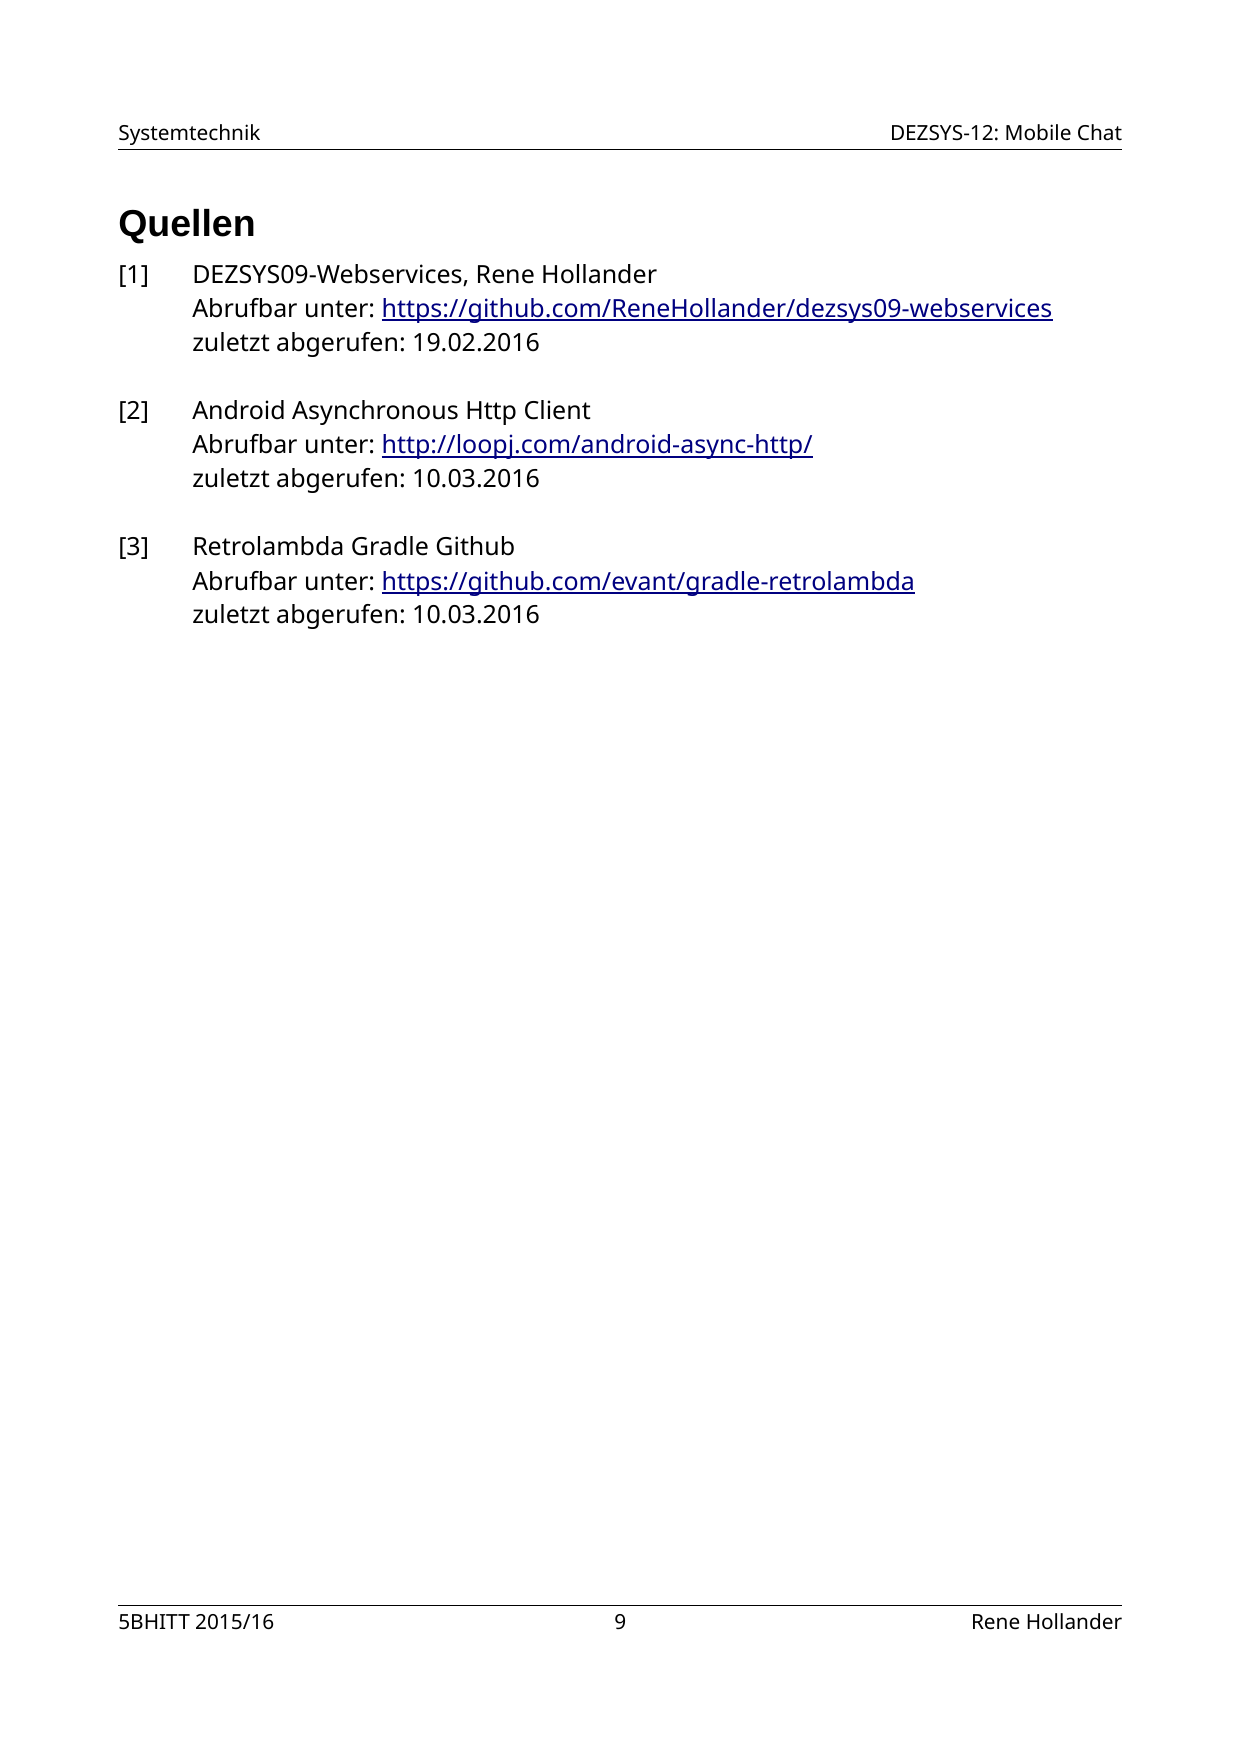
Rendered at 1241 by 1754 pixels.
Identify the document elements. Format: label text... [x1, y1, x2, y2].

text Abrufbar unter: https://github.com/ReneHollander/dezsys09-webservices [118, 291, 1122, 325]
text Abrufbar unter: https://github.com/evant/gradle-retrolambda [118, 563, 1122, 597]
text zuletzt abgerufen: 10.03.2016 [118, 597, 1122, 631]
subtitle Quellen [118, 201, 1122, 244]
text [3] Retrolambda Gradle Github [118, 529, 1122, 563]
text zuletzt abgerufen: 10.03.2016 [118, 461, 1122, 495]
text zuletzt abgerufen: 19.02.2016 [118, 325, 1122, 359]
text [1] DEZSYS09-Webservices, Rene Hollander [118, 257, 1122, 291]
text [2] Android Asynchronous Http Client [118, 393, 1122, 427]
text Abrufbar unter: http://loopj.com/android-async-http/ [118, 427, 1122, 461]
